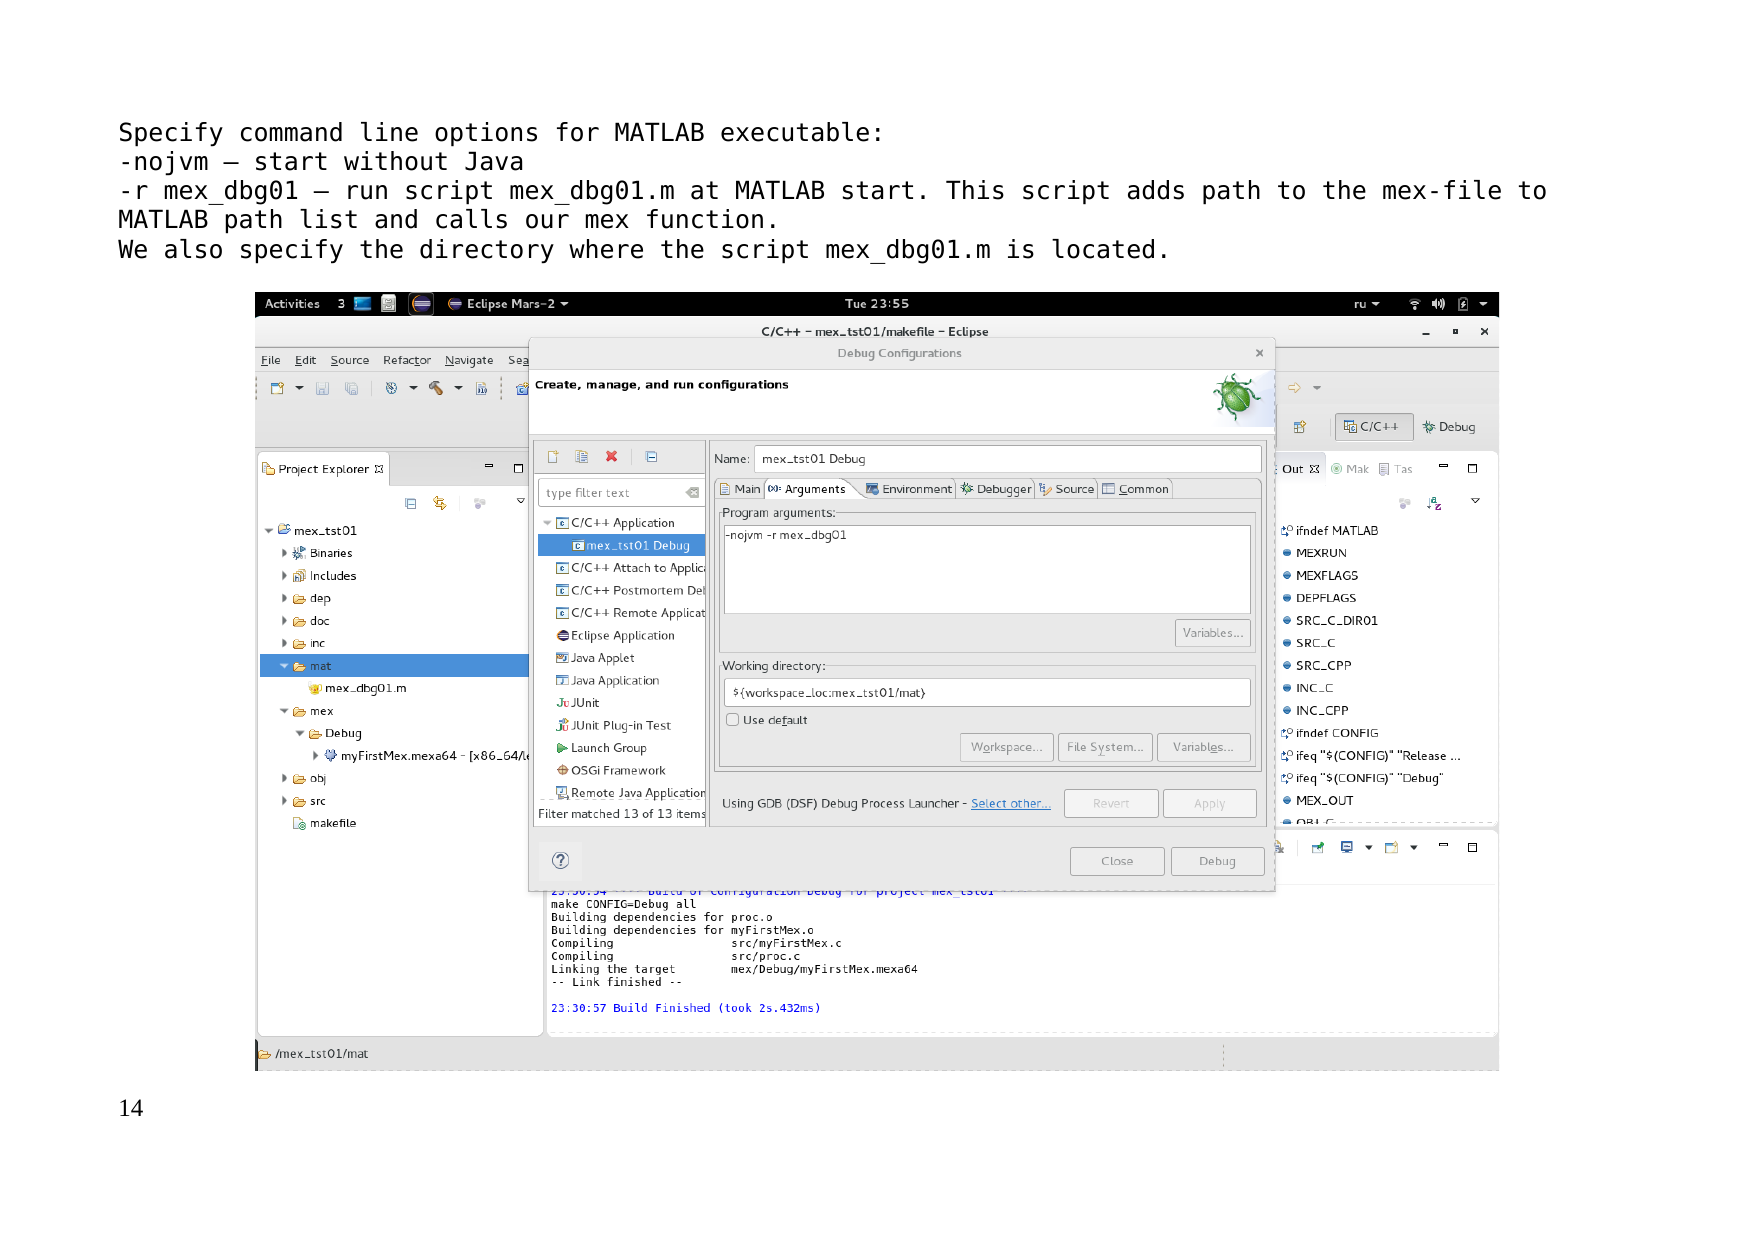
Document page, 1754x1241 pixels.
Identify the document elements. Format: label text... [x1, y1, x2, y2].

picture [255, 292, 1500, 1071]
text -nojvm – start without Java [118, 147, 1636, 176]
text Specify command line options for MATLAB executable: [118, 118, 1636, 147]
text We also specify the directory where the script mex_dbg01.m is located. [118, 235, 1636, 264]
text -r mex_dbg01 – run script mex_dbg01.m at MATLAB start. This script adds path to the mex-file to MATLAB path list and calls our mex function. [118, 176, 1636, 235]
